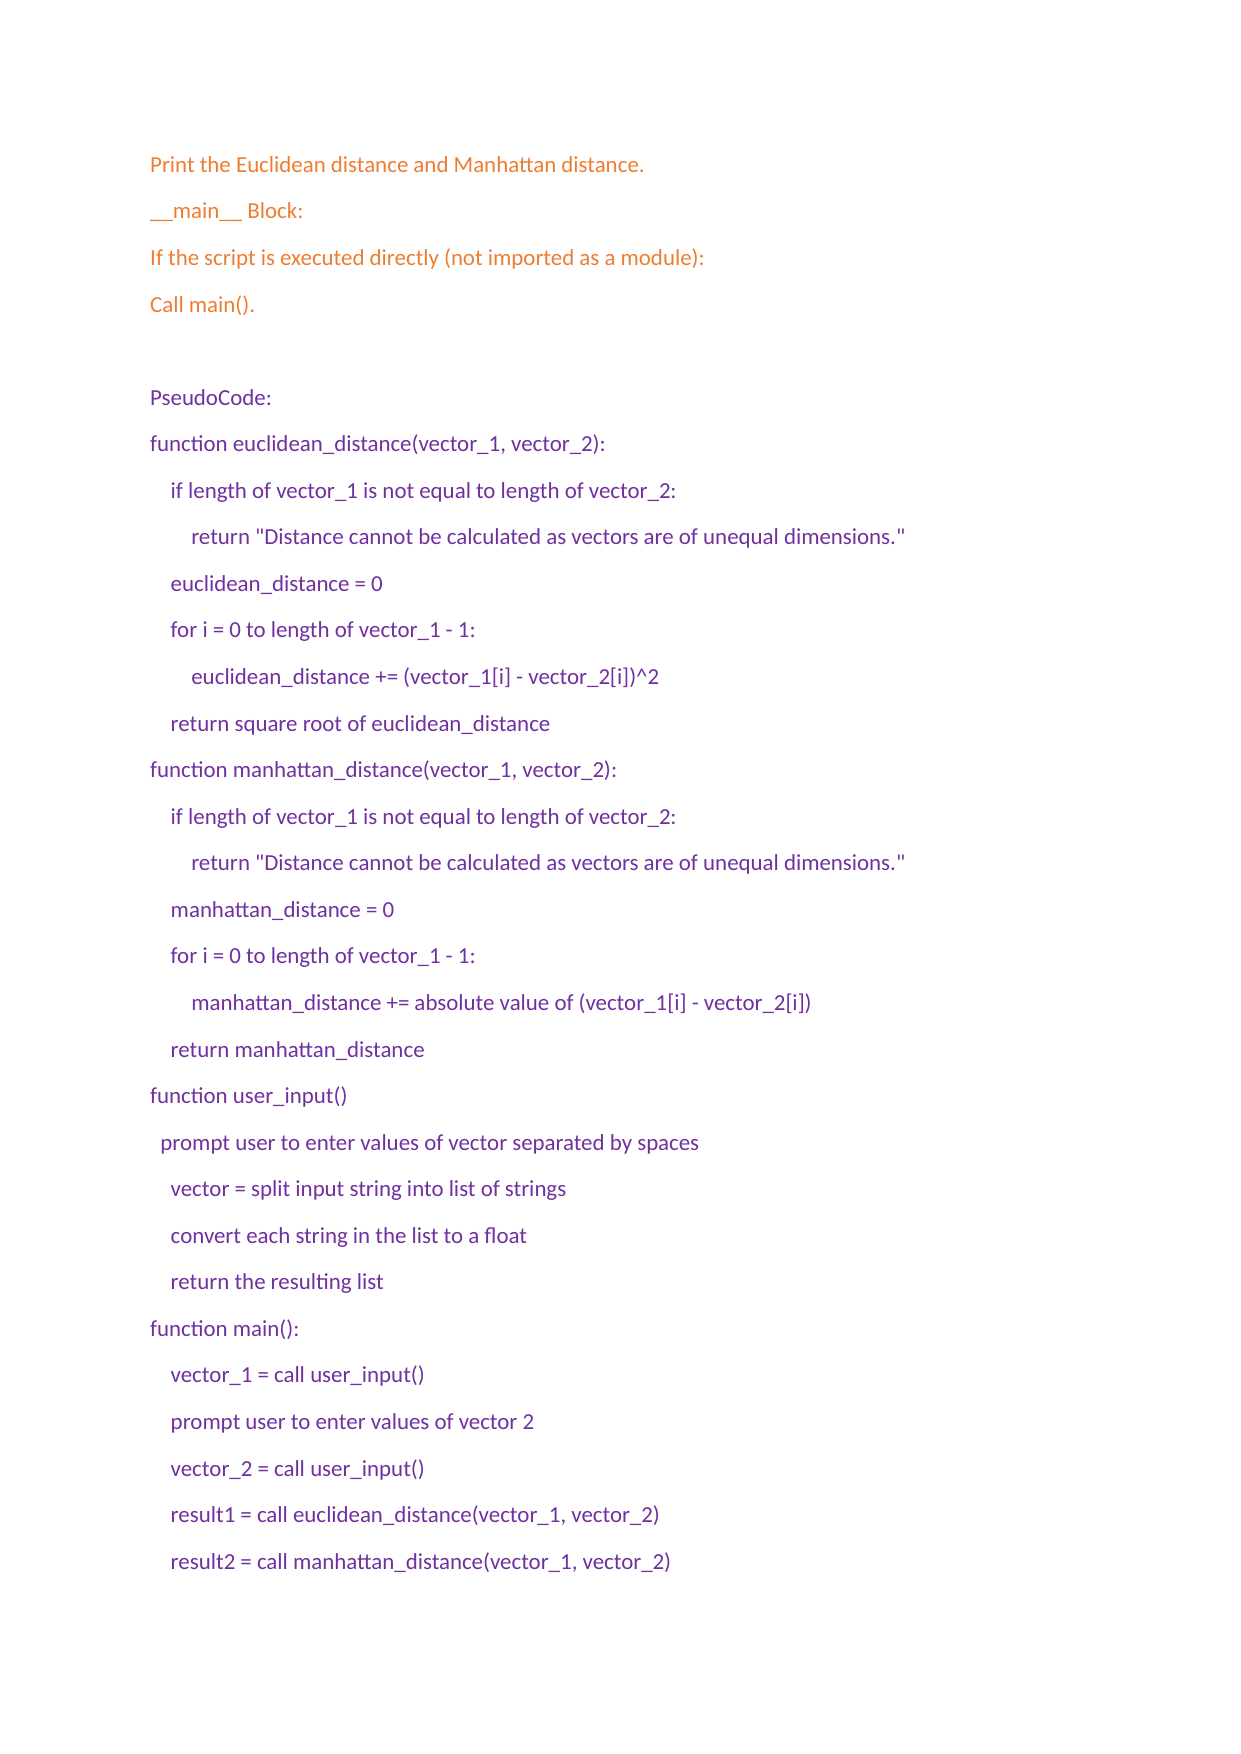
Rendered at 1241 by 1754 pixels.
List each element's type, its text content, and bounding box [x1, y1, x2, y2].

text function manhattan_distance(vector_1, vector_2): [150, 755, 1090, 783]
text manhattan_distance = 0 [150, 895, 1090, 923]
text for i = 0 to length of vector_1 - 1: [150, 616, 1090, 644]
text vector_2 = call user_input() [150, 1454, 1090, 1482]
text Print the Euclidean distance and Manhattan distance. [150, 150, 1090, 178]
text vector = split input string into list of strings [150, 1174, 1090, 1202]
text return square root of euclidean_distance [150, 709, 1090, 737]
text euclidean_distance = 0 [150, 569, 1090, 597]
text __main__ Block: [150, 197, 1090, 224]
text euclidean_distance += (vector_1[i] - vector_2[i])^2 [150, 662, 1090, 690]
text if length of vector_1 is not equal to length of vector_2: [150, 802, 1090, 830]
text convert each string in the list to a float [150, 1221, 1090, 1249]
text return "Distance cannot be calculated as vectors are of unequal dimensions." [150, 522, 1090, 551]
text PseudoCode: [150, 383, 1090, 411]
text function user_input() [150, 1081, 1090, 1109]
text vector_1 = call user_input() [150, 1361, 1090, 1389]
text If the script is executed directly (not imported as a module): [150, 243, 1090, 271]
text manhattan_distance += absolute value of (vector_1[i] - vector_2[i]) [150, 988, 1090, 1016]
text result2 = call manhattan_distance(vector_1, vector_2) [150, 1547, 1090, 1575]
text prompt user to enter values of vector 2 [150, 1407, 1090, 1435]
text return manhattan_distance [150, 1035, 1090, 1063]
text result1 = call euclidean_distance(vector_1, vector_2) [150, 1500, 1090, 1528]
text return the resulting list [150, 1267, 1090, 1296]
text prompt user to enter values of vector separated by spaces [150, 1128, 1090, 1156]
text function euclidean_distance(vector_1, vector_2): [150, 429, 1090, 457]
text Call main(). [150, 290, 1090, 318]
text for i = 0 to length of vector_1 - 1: [150, 942, 1090, 969]
text function main(): [150, 1314, 1090, 1342]
text if length of vector_1 is not equal to length of vector_2: [150, 476, 1090, 504]
text return "Distance cannot be calculated as vectors are of unequal dimensions." [150, 848, 1090, 876]
